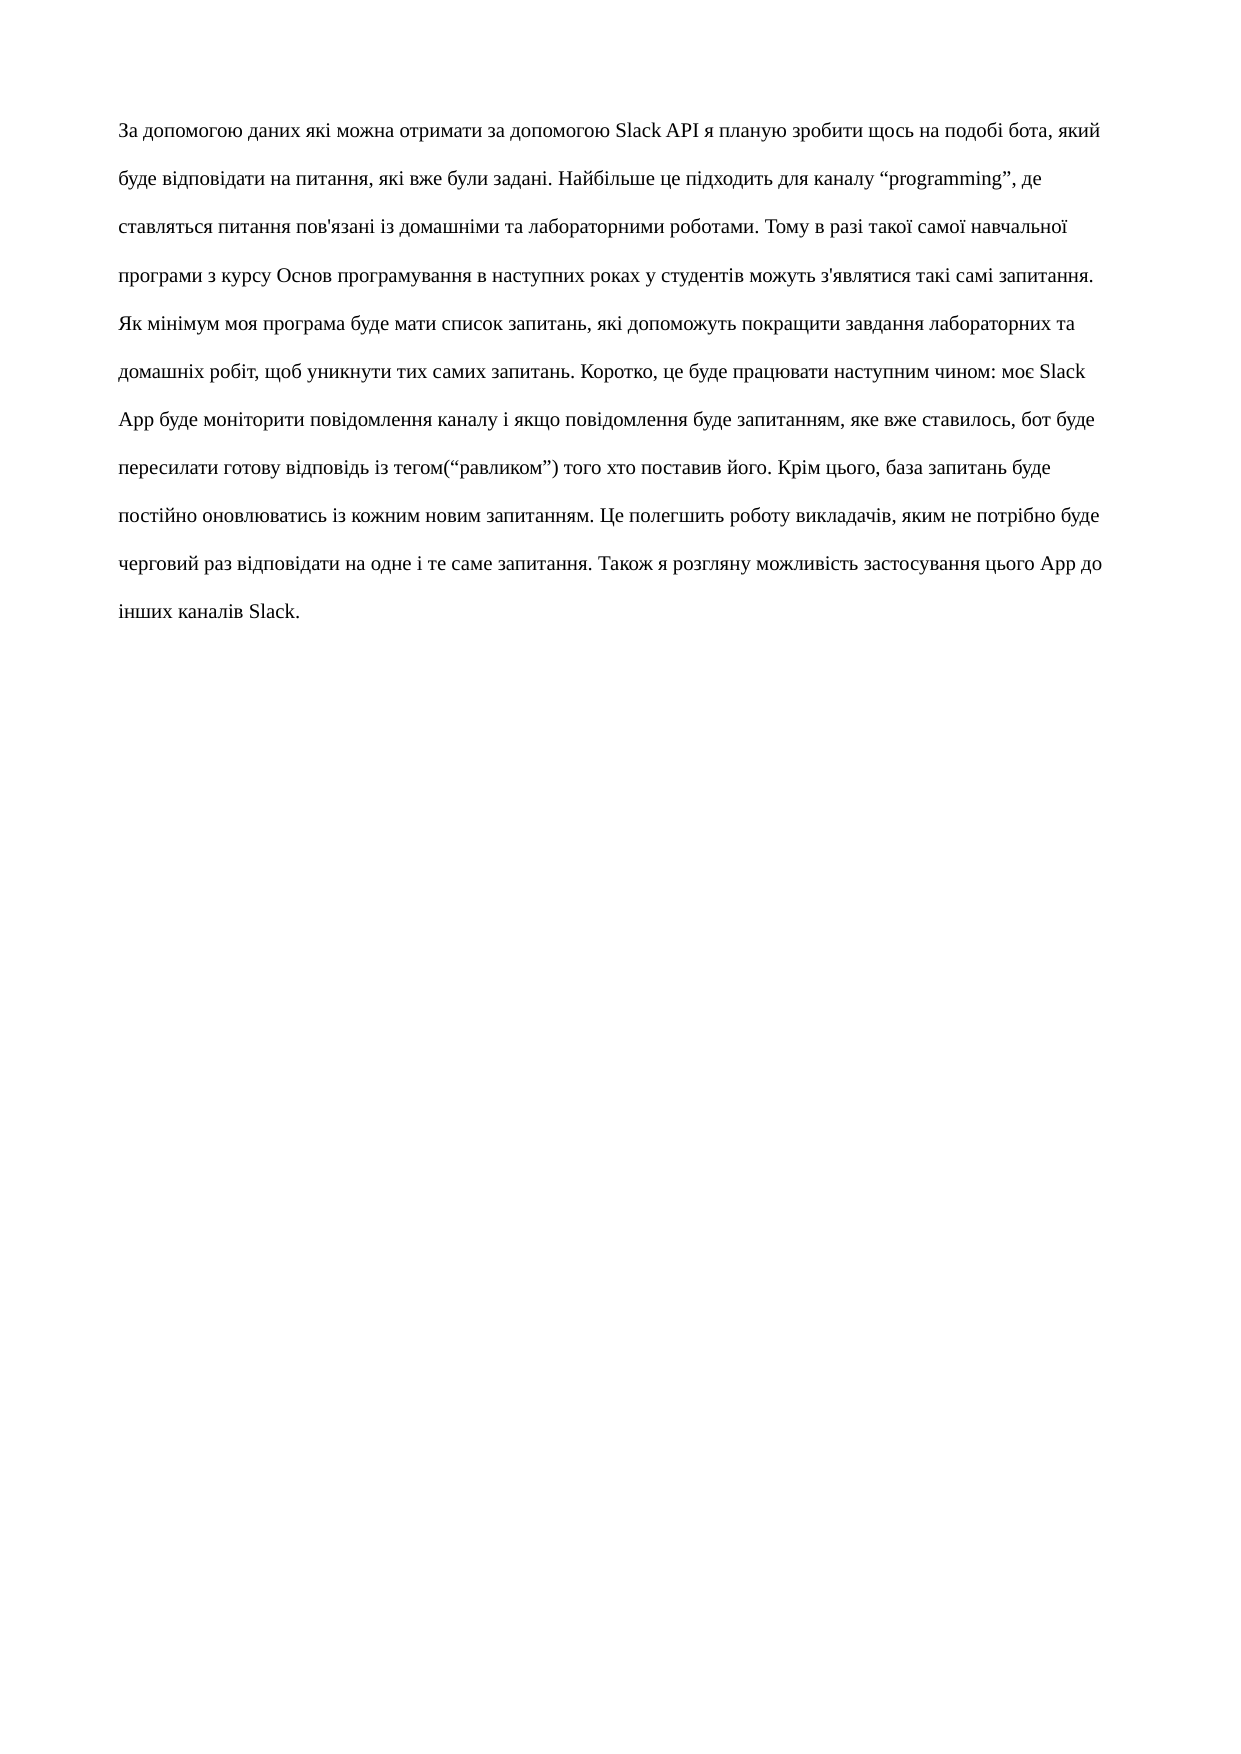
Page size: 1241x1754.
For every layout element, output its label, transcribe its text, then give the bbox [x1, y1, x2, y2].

text За допомогою даних які можна отримати за допомогою Slack API я планую зробити щось на подобі бота, який буде відповідати на питання, які вже були задані. Найбільше це підходить для каналу “programming”, де ставляться питання пов'язані із домашніми та лабораторними роботами. Тому в разі такої самої навчальної програми з курсу Основ програмування в наступних роках у студентів можуть з'являтися такі самі запитання. Як мінімум моя програма буде мати список запитань, які допоможуть покращити завдання лабораторних та домашніх робіт, щоб уникнути тих самих запитань. Коротко, це буде працювати наступним чином: моє Slack App буде моніторити повідомлення каналу і якщо повідомлення буде запитанням, яке вже ставилось, бот буде пересилати готову відповідь із тегом(“равликом”) того хто поставив його. Крім цього, база запитань буде постійно оновлюватись із кожним новим запитанням. Це полегшить роботу викладачів, яким не потрібно буде черговий раз відповідати на одне і те саме запитання. Також я розгляну можливість застосування цього App до інших каналів Slack. [118, 118, 1122, 623]
